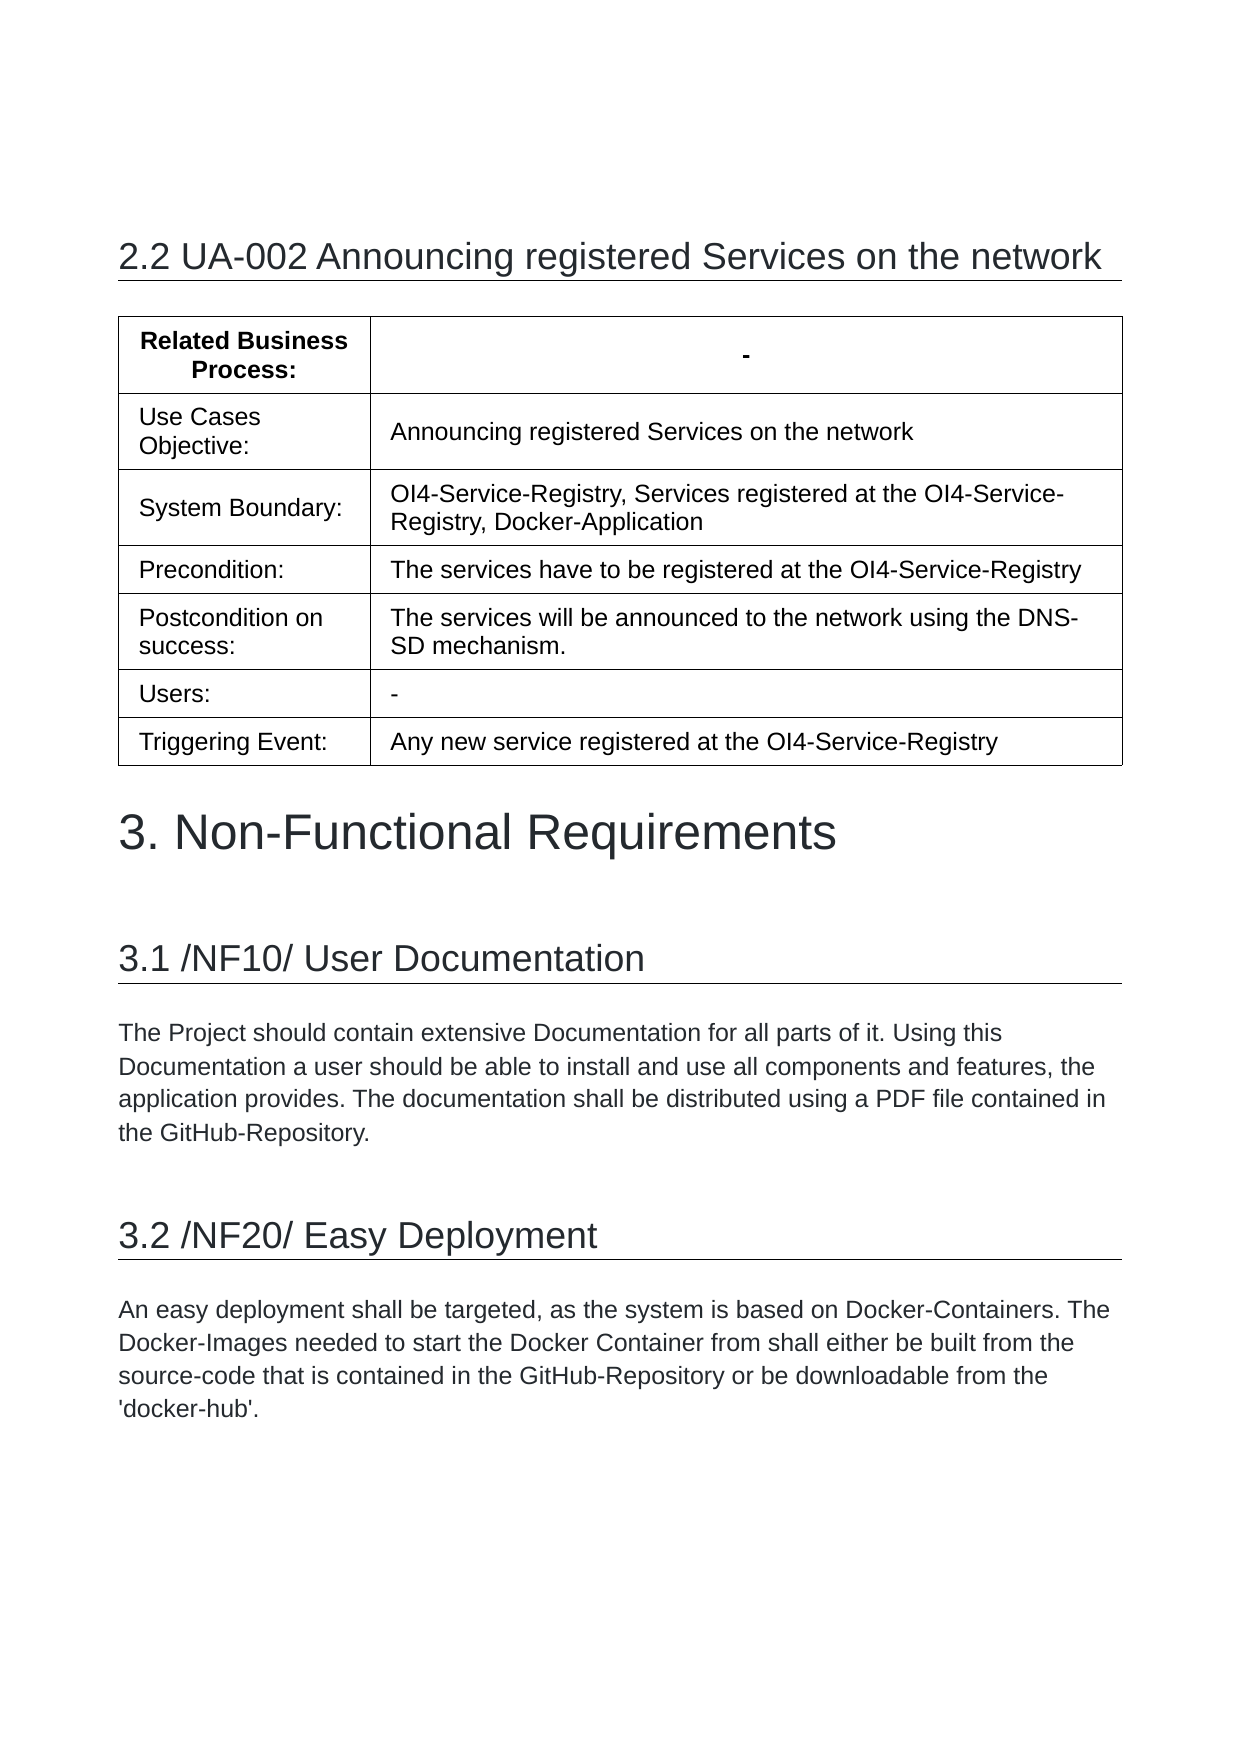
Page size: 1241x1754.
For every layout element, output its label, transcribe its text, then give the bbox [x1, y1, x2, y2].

table_cell Postcondition on success: [119, 594, 370, 669]
table_cell - [371, 670, 1122, 717]
table_cell The services will be announced to the network using the DNS-SD mechanism. [371, 594, 1122, 669]
table_cell Precondition: [119, 546, 370, 593]
subtitle 2.2 UA-002 Announcing registered Services on the network [118, 234, 1122, 280]
text An easy deployment shall be targeted, as the system is based on Docker-Containers. The Docker-Images needed to start the Docker Container from shall either be built from the source-code that is contained in the GitHub-Repository or be downloadable from the 'docker-hub'. [118, 1295, 1122, 1423]
table_cell Use Cases Objective: [119, 394, 370, 469]
text The Project should contain extensive Documentation for all parts of it. Using this Documentation a user should be able to install and use all components and features, the application provides. The documentation shall be distributed using a PDF file contained in the GitHub-Repository. [118, 1018, 1122, 1146]
table_header Related Business Process: [119, 317, 370, 393]
table_cell Any new service registered at the OI4-Service-Registry [371, 718, 1122, 764]
table_cell The services have to be registered at the OI4-Service-Registry [371, 546, 1122, 593]
table_cell Triggering Event: [119, 718, 370, 764]
table_cell Announcing registered Services on the network [371, 394, 1122, 469]
subtitle 3. Non-Functional Requirements [118, 802, 1122, 860]
table_cell System Boundary: [119, 470, 370, 545]
table_header - [371, 317, 1122, 393]
table_cell Users: [119, 670, 370, 717]
subtitle 3.1 /NF10/ User Documentation [118, 937, 1122, 983]
table_cell OI4-Service-Registry, Services registered at the OI4-Service-Registry, Docker-Application [371, 470, 1122, 545]
subtitle 3.2 /NF20/ Easy Deployment [118, 1213, 1122, 1259]
